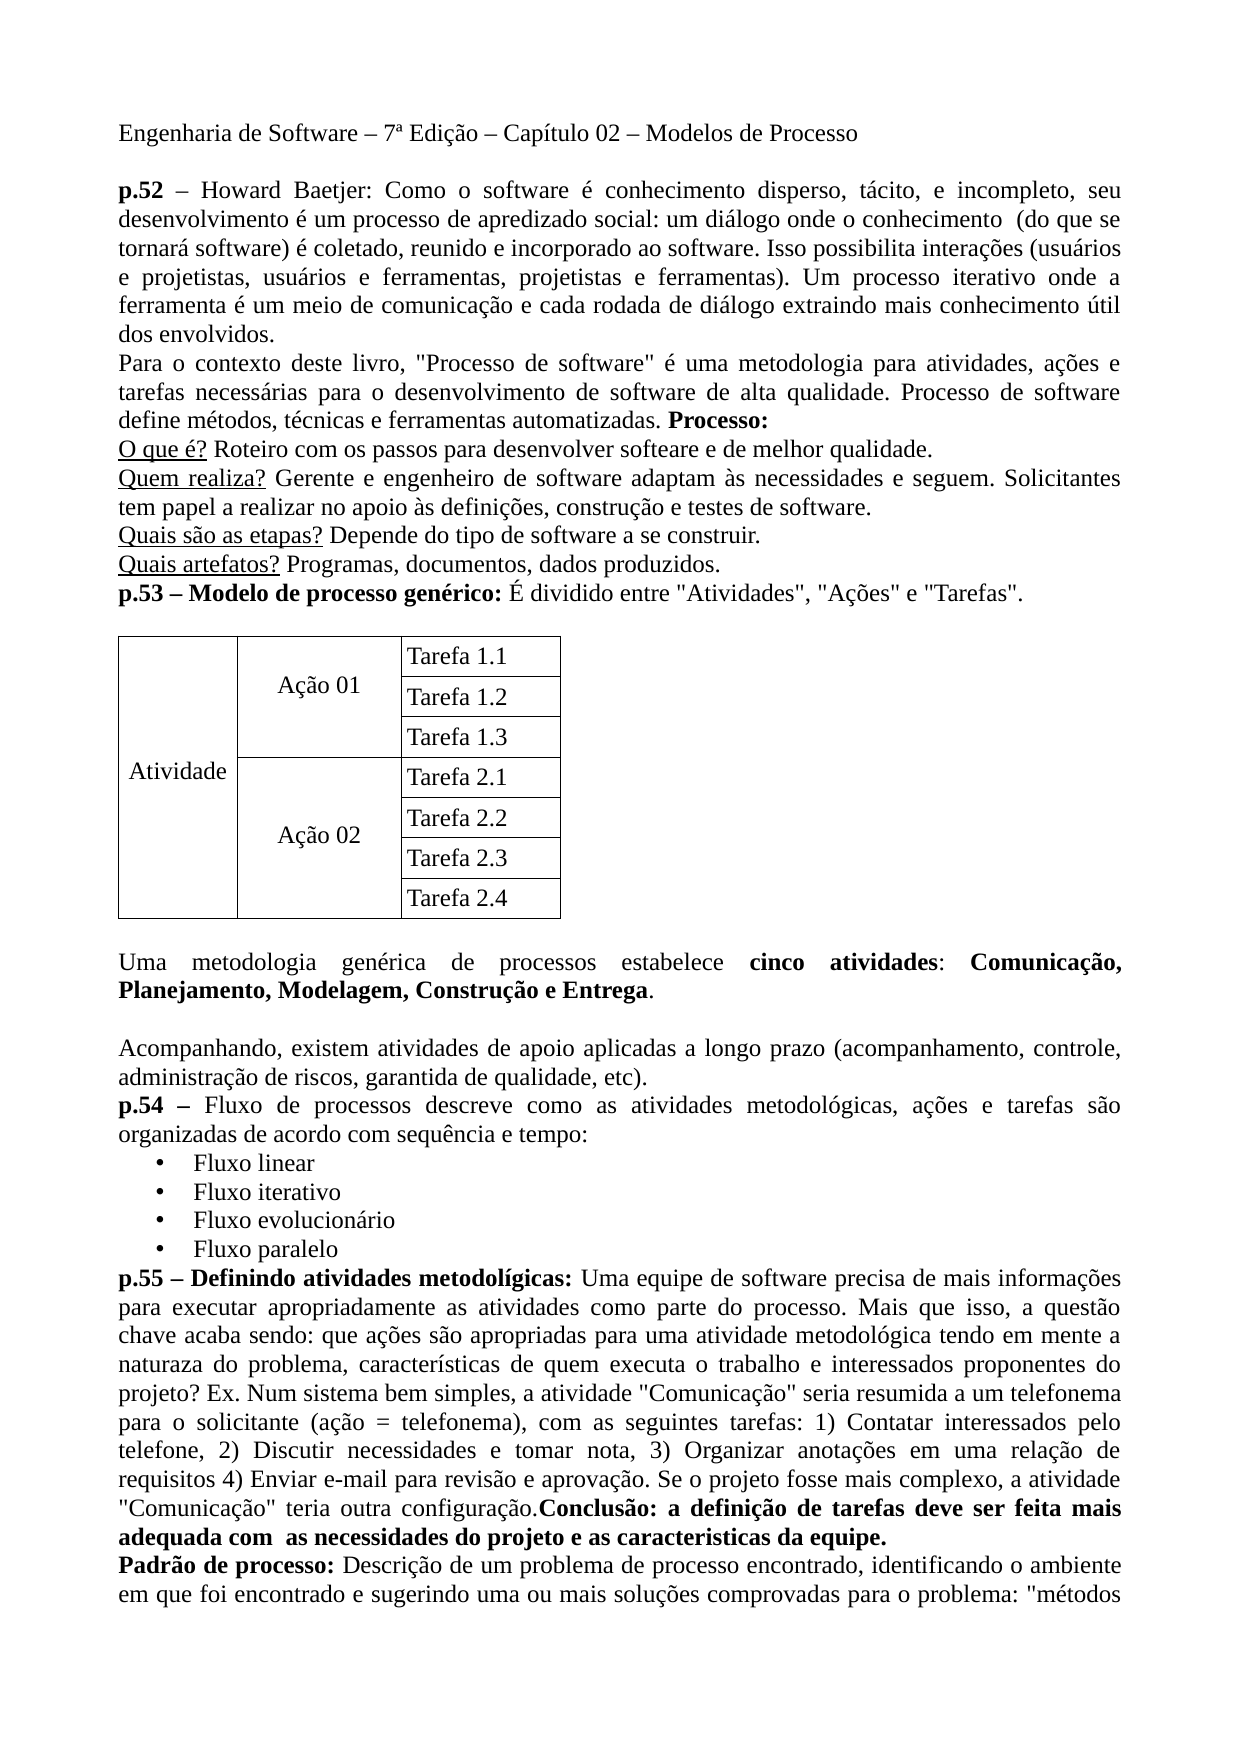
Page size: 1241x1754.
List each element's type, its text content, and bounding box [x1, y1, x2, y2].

text Uma metodologia genérica de processos estabelece cinco atividades: Comunicação, Planejamento, Modelagem, Construção e Entrega. [118, 947, 1122, 1004]
text Quais são as etapas? Depende do tipo de software a se construir. [118, 521, 1122, 549]
text p.53 – Modelo de processo genérico: É dividido entre "Atividades", "Ações" e "Tarefas". [118, 578, 1122, 607]
table_header Atividade [119, 637, 237, 918]
table_cell Ação 02 [238, 758, 401, 918]
table_header Tarefa 1.1 [402, 637, 560, 676]
table_cell Tarefa 2.1 [402, 758, 560, 797]
table_cell Tarefa 2.2 [402, 798, 560, 837]
text Engenharia de Software – 7ª Edição – Capítulo 02 – Modelos de Processo [118, 118, 1122, 147]
list Fluxo linear [156, 1148, 1122, 1177]
table_cell Tarefa 1.3 [402, 717, 560, 757]
text Quais artefatos? Programas, documentos, dados produzidos. [118, 549, 1122, 578]
table_cell Tarefa 1.2 [402, 677, 560, 716]
table_cell Tarefa 2.4 [402, 879, 560, 918]
text O que é? Roteiro com os passos para desenvolver softeare e de melhor qualidade. [118, 434, 1122, 463]
list Fluxo iterativo [156, 1177, 1122, 1205]
table_header Ação 01 [238, 637, 401, 757]
text Padrão de processo: Descrição de um problema de processo encontrado, identificando o ambiente em que foi encontrado e sugerindo uma ou mais soluções comprovadas para o problema: "métodos [118, 1550, 1122, 1608]
text p.52 – Howard Baetjer: Como o software é conhecimento disperso, tácito, e incompleto, seu desenvolvimento é um processo de apredizado social: um diálogo onde o conhecimento (do que se tornará software) é coletado, reunido e incorporado ao software. Isso possibilita interações (usuários e projetistas, usuários e ferramentas, projetistas e ferramentas). Um processo iterativo onde a ferramenta é um meio de comunicação e cada rodada de diálogo extraindo mais conhecimento útil dos envolvidos. [118, 176, 1122, 348]
text p.55 – Definindo atividades metodolígicas: Uma equipe de software precisa de mais informações para executar apropriadamente as atividades como parte do processo. Mais que isso, a questão chave acaba sendo: que ações são apropriadas para uma atividade metodológica tendo em mente a naturaza do problema, características de quem executa o trabalho e interessados proponentes do projeto? Ex. Num sistema bem simples, a atividade "Comunicação" seria resumida a um telefonema para o solicitante (ação = telefonema), com as seguintes tarefas: 1) Contatar interessados pelo telefone, 2) Discutir necessidades e tomar nota, 3) Organizar anotações em uma relação de requisitos 4) Enviar e-mail para revisão e aprovação. Se o projeto fosse mais complexo, a atividade "Comunicação" teria outra configuração.Conclusão: a definição de tarefas deve ser feita mais adequada com as necessidades do projeto e as caracteristicas da equipe. [118, 1263, 1122, 1550]
list Fluxo evolucionário [156, 1205, 1122, 1234]
text Acompanhando, existem atividades de apoio aplicadas a longo prazo (acompanhamento, controle, administração de riscos, garantida de qualidade, etc). [118, 1033, 1122, 1090]
text Para o contexto deste livro, "Processo de software" é uma metodologia para atividades, ações e tarefas necessárias para o desenvolvimento de software de alta qualidade. Processo de software define métodos, técnicas e ferramentas automatizadas. Processo: [118, 348, 1122, 434]
text Quem realiza? Gerente e engenheiro de software adaptam às necessidades e seguem. Solicitantes tem papel a realizar no apoio às definições, construção e testes de software. [118, 463, 1122, 521]
text p.54 – Fluxo de processos descreve como as atividades metodológicas, ações e tarefas são organizadas de acordo com sequência e tempo: [118, 1090, 1122, 1148]
list Fluxo paralelo [156, 1234, 1122, 1263]
table_cell Tarefa 2.3 [402, 838, 560, 877]
